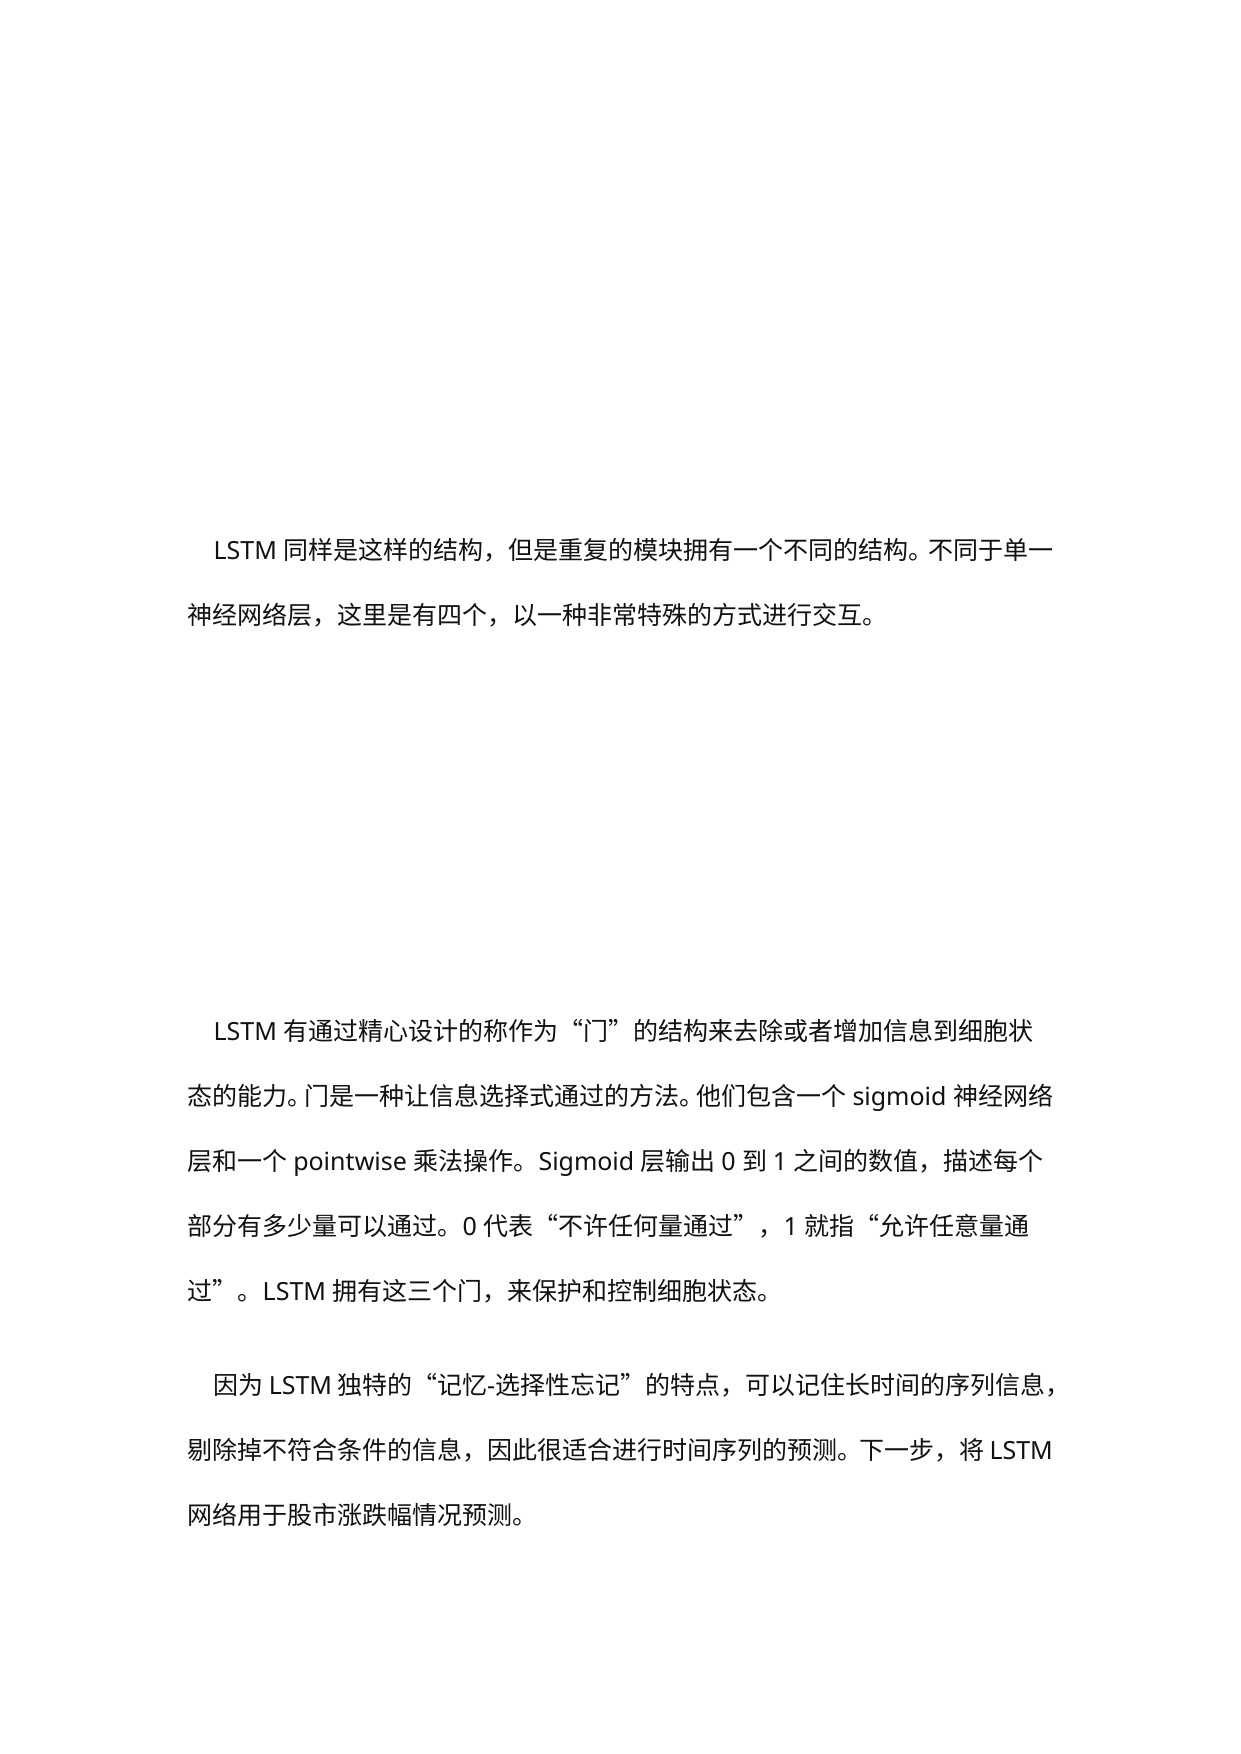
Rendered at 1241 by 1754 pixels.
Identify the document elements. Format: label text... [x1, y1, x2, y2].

text LSTM 有通过精心设计的称作为“门”的结构来去除或者增加信息到细胞状态的能力。门是一种让信息选择式通过的方法。他们包含一个 sigmoid 神经网络层和一个 pointwise 乘法操作。Sigmoid 层输出 0 到 1 之间的数值，描述每个部分有多少量可以通过。0 代表“不许任何量通过”，1 就指“允许任意量通过”。LSTM 拥有这三个门，来保护和控制细胞状态。 [187, 997, 1053, 1322]
text 因为LSTM独特的“记忆-选择性忘记”的特点，可以记住长时间的序列信息，剔除掉不符合条件的信息，因此很适合进行时间序列的预测。下一步，将LSTM网络用于股市涨跌幅情况预测。 [187, 1351, 1053, 1546]
text LSTM 同样是这样的结构，但是重复的模块拥有一个不同的结构。不同于单一神经网络层，这里是有四个，以一种非常特殊的方式进行交互。 [187, 516, 1053, 646]
